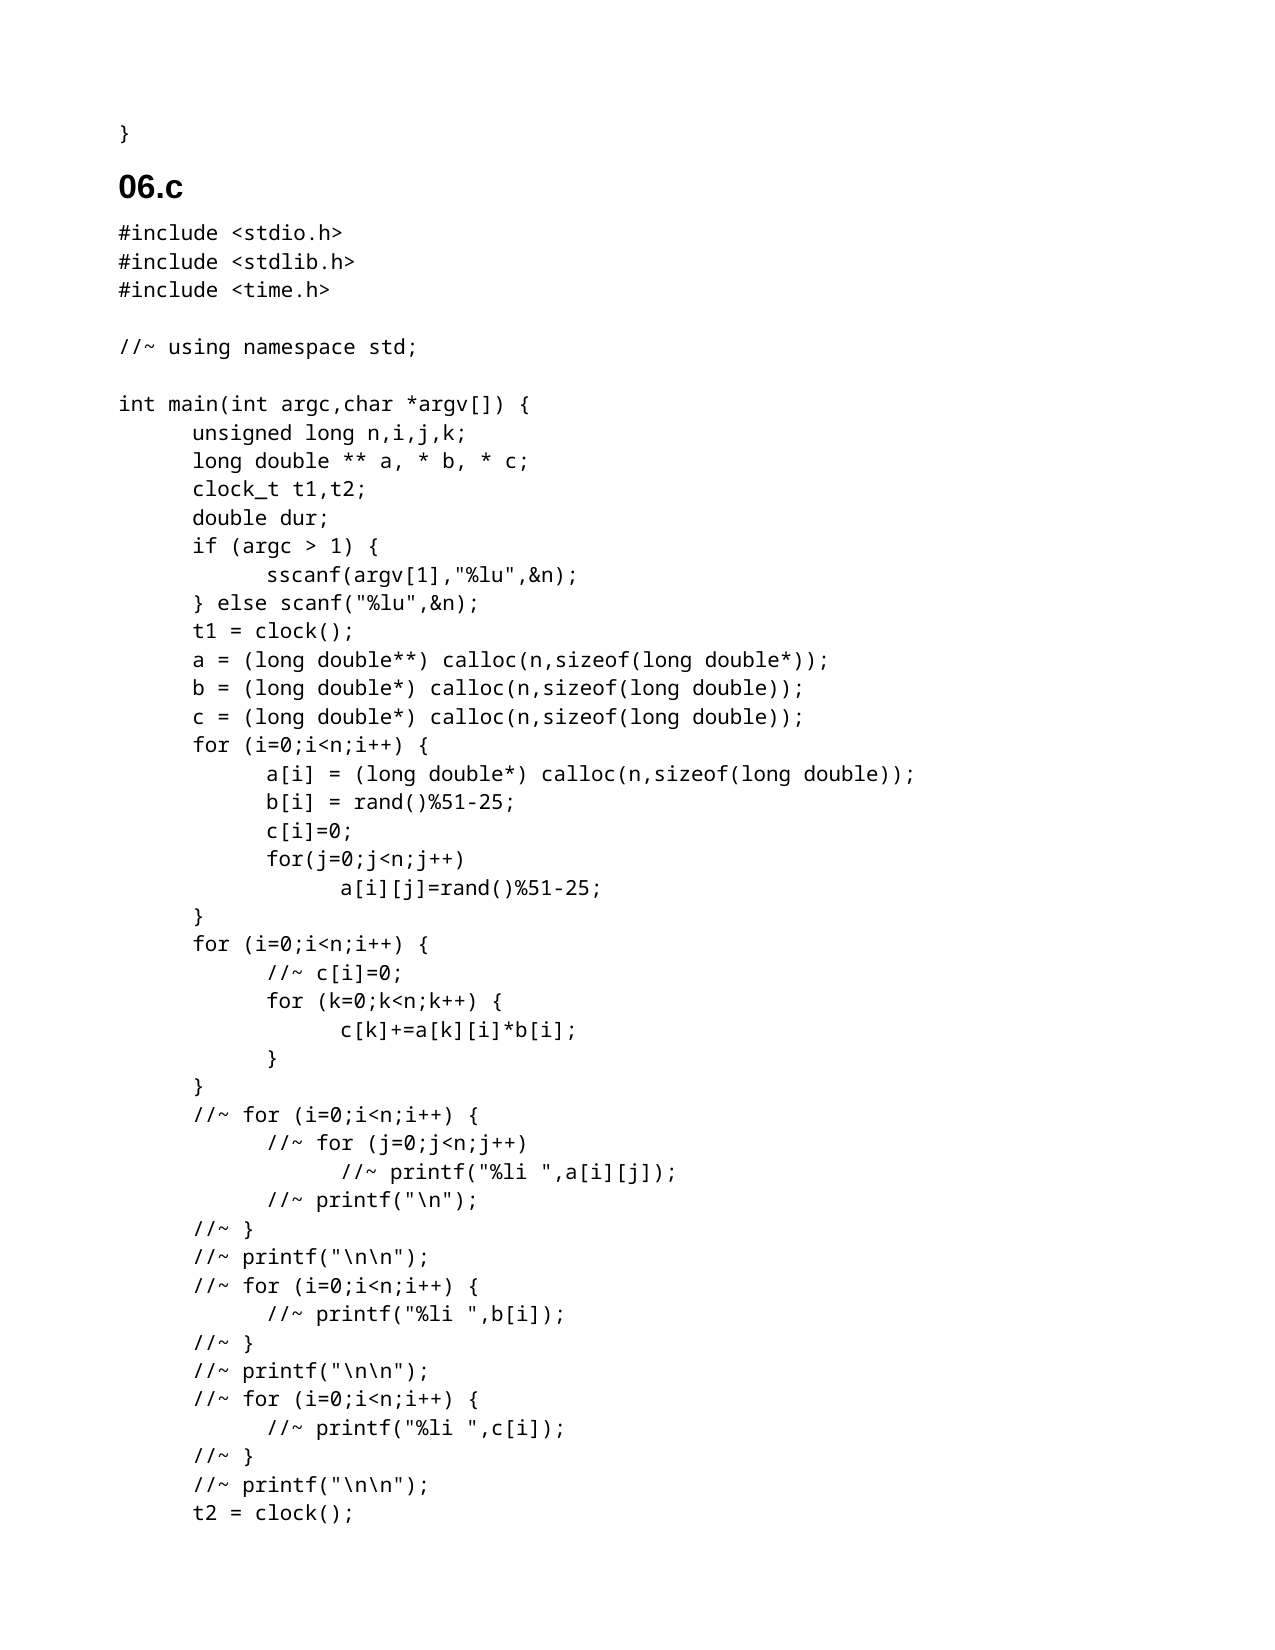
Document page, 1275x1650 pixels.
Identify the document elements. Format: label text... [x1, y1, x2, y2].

text double dur; [118, 503, 1157, 531]
text //~ c[i]=0; [118, 958, 1157, 986]
text if (argc > 1) { [118, 531, 1157, 560]
text //~ for (i=0;i<n;i++) { [118, 1271, 1157, 1299]
text clock_t t1,t2; [118, 474, 1157, 503]
text //~ printf("%li ",a[i][j]); [118, 1157, 1157, 1185]
text b[i] = rand()%51-25; [118, 787, 1157, 816]
text //~ printf("\n\n"); [118, 1356, 1157, 1384]
text b = (long double*) calloc(n,sizeof(long double)); [118, 673, 1157, 702]
text c[k]+=a[k][i]*b[i]; [118, 1015, 1157, 1043]
text } [118, 118, 1157, 147]
text } [118, 1072, 1157, 1100]
text //~ printf("\n\n"); [118, 1470, 1157, 1498]
text #include <time.h> [118, 275, 1157, 304]
text //~ for (i=0;i<n;i++) { [118, 1384, 1157, 1413]
text #include <stdio.h> [118, 218, 1157, 247]
text #include <stdlib.h> [118, 247, 1157, 275]
text //~ printf("\n\n"); [118, 1242, 1157, 1271]
text a[i] = (long double*) calloc(n,sizeof(long double)); [118, 759, 1157, 787]
text //~ } [118, 1214, 1157, 1242]
text } [118, 901, 1157, 929]
text a = (long double**) calloc(n,sizeof(long double*)); [118, 645, 1157, 673]
text //~ } [118, 1441, 1157, 1470]
text sscanf(argv[1],"%lu",&n); [118, 560, 1157, 588]
text } [118, 1043, 1157, 1072]
text t1 = clock(); [118, 617, 1157, 645]
text //~ printf("%li ",b[i]); [118, 1299, 1157, 1328]
text //~ for (j=0;j<n;j++) [118, 1128, 1157, 1157]
text //~ printf("%li ",c[i]); [118, 1413, 1157, 1441]
text c = (long double*) calloc(n,sizeof(long double)); [118, 702, 1157, 730]
text for (i=0;i<n;i++) { [118, 929, 1157, 958]
text //~ for (i=0;i<n;i++) { [118, 1100, 1157, 1128]
text long double ** a, * b, * c; [118, 446, 1157, 474]
text int main(int argc,char *argv[]) { [118, 389, 1157, 418]
text for (i=0;i<n;i++) { [118, 730, 1157, 759]
text //~ } [118, 1328, 1157, 1356]
subtitle 06.c [118, 167, 1157, 206]
text //~ using namespace std; [118, 332, 1157, 361]
text for(j=0;j<n;j++) [118, 844, 1157, 873]
text } else scanf("%lu",&n); [118, 588, 1157, 617]
text for (k=0;k<n;k++) { [118, 986, 1157, 1015]
text a[i][j]=rand()%51-25; [118, 873, 1157, 901]
text unsigned long n,i,j,k; [118, 418, 1157, 446]
text t2 = clock(); [118, 1498, 1157, 1527]
text //~ printf("\n"); [118, 1185, 1157, 1214]
text c[i]=0; [118, 816, 1157, 844]
